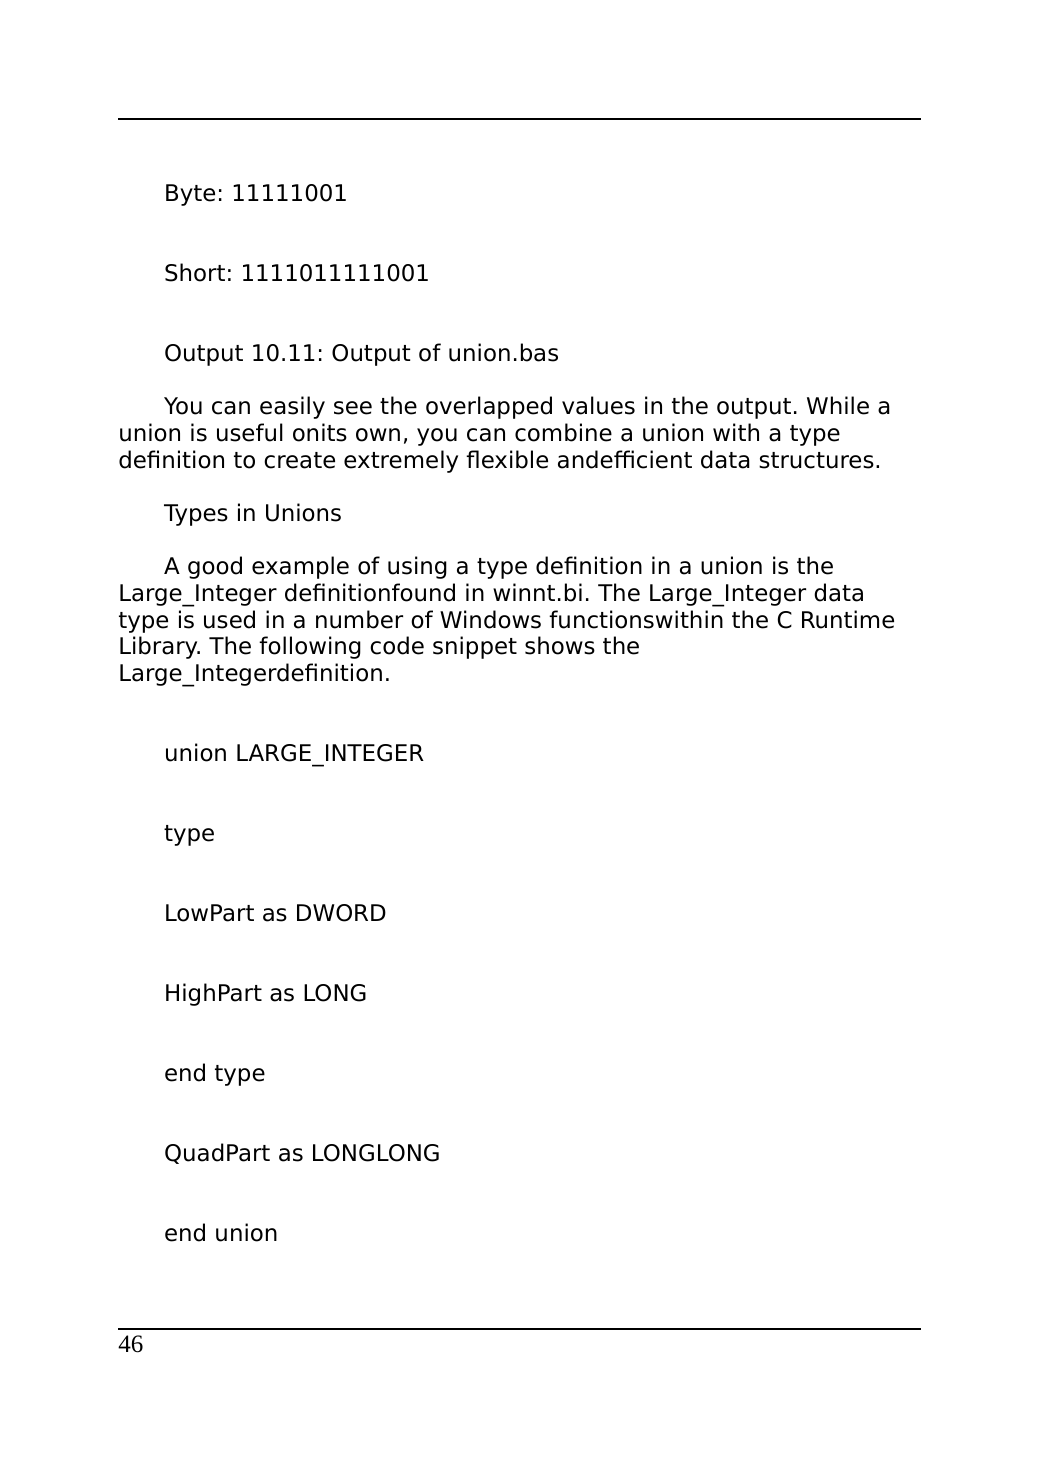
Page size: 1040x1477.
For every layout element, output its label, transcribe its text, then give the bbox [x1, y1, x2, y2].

text end type [118, 1060, 921, 1087]
text You can easily see the overlapped values in the output. While a union is useful onits own, you can combine a union with a type definition to create extremely flexible andefficient data structures. [118, 393, 921, 473]
text Types in Unions [118, 500, 921, 527]
text A good example of using a type definition in a union is the Large_Integer definitionfound in winnt.bi. The Large_Integer data type is used in a number of Windows functionswithin the C Runtime Library. The following code snippet shows the Large_Integerdefinition. [118, 553, 921, 687]
text HighPart as LONG [118, 980, 921, 1007]
text Byte: 11111001 [118, 180, 921, 207]
text LowPart as DWORD [118, 900, 921, 927]
text Short: 1111011111001 [118, 260, 921, 287]
text end union [118, 1220, 921, 1247]
text QuadPart as LONGLONG [118, 1140, 921, 1167]
text union LARGE_INTEGER [118, 740, 921, 767]
text Output 10.11: Output of union.bas [118, 340, 921, 367]
text type [118, 820, 921, 847]
